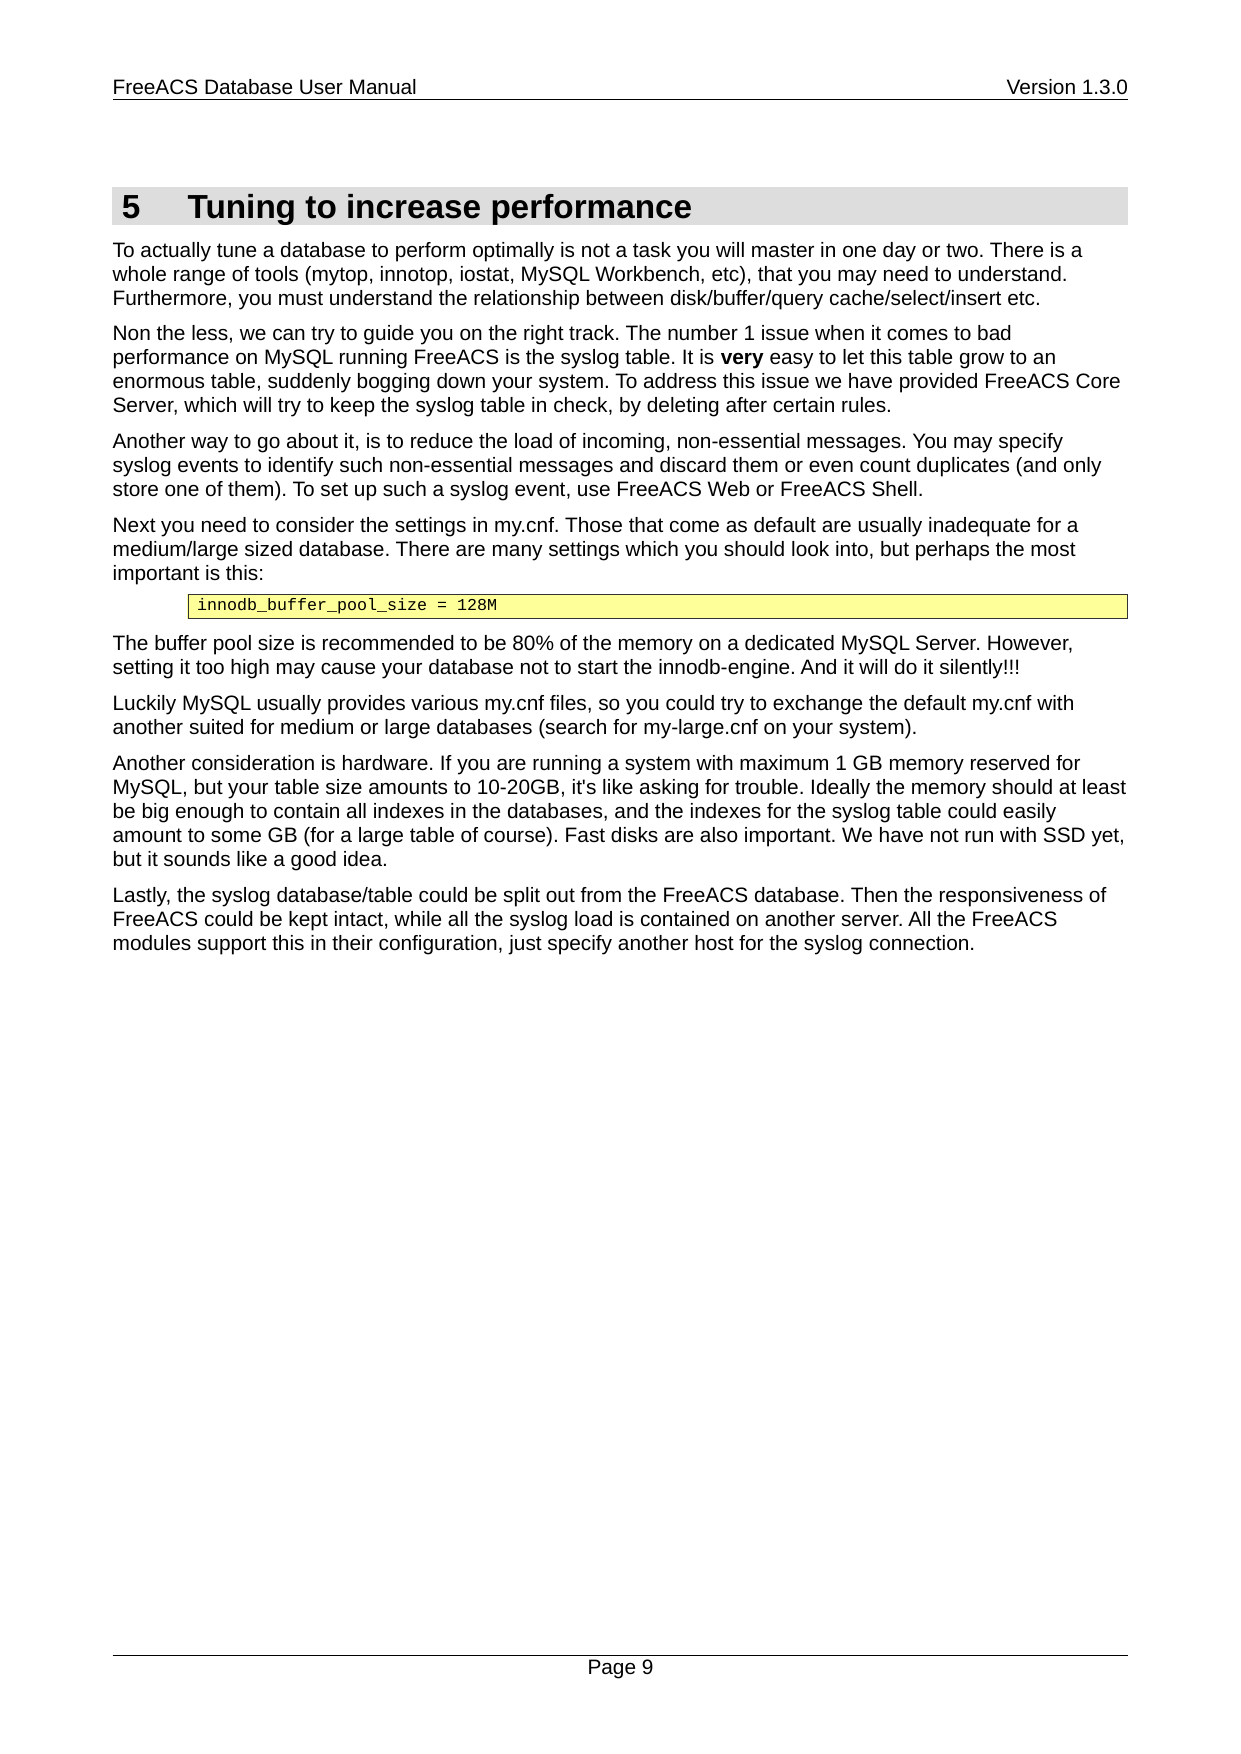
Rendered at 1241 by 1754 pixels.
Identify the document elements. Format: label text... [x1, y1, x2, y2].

text Lastly, the syslog database/table could be split out from the FreeACS database. Then the responsiveness of FreeACS could be kept intact, while all the syslog load is contained on another server. All the FreeACS modules support this in their configuration, just specify another host for the syslog connection. [112, 882, 1128, 954]
text Another consideration is hardware. If you are running a system with maximum 1 GB memory reserved for MySQL, but your table size amounts to 10-20GB, it's like asking for trouble. Ideally the memory should at least be big enough to contain all indexes in the databases, and the indexes for the syslog table could easily amount to some GB (for a large table of course). Fast disks are also important. We have not run with SSD yet, but it sounds like a good idea. [112, 751, 1128, 870]
text Luckily MySQL usually provides various my.cnf files, so you could try to exchange the default my.cnf with another suited for medium or large databases (search for my-large.cnf on your system). [112, 691, 1128, 739]
text Next you need to consider the settings in my.cnf. Those that come as default are usually inadequate for a medium/large sized database. There are many settings which you should look into, but perhaps the most important is this: [112, 513, 1128, 585]
text Another way to go about it, is to reduce the load of incoming, non-essential messages. You may specify syslog events to identify such non-essential messages and discard them or even count duplicates (and only store one of them). To set up such a syslog event, use FreeACS Web or FreeACS Shell. [112, 429, 1128, 501]
text Non the less, we can try to guide you on the right track. The number 1 issue when it comes to bad performance on MySQL running FreeACS is the syslog table. It is very easy to let this table grow to an enormous table, suddenly bogging down your system. To address this issue we have provided FreeACS Core Server, which will try to keep the syslog table in check, by deleting after certain rules. [112, 321, 1128, 417]
text The buffer pool size is recommended to be 80% of the memory on a dedicated MySQL Server. However, setting it too high may cause your database not to start the innodb-engine. And it will do it silently!!! [112, 631, 1128, 679]
text To actually tune a database to perform optimally is not a task you will master in one day or two. There is a whole range of tools (mytop, innotop, iostat, MySQL Workbench, etc), that you may need to understand. Furthermore, you must understand the relationship between disk/buffer/query cache/select/insert etc. [112, 237, 1128, 309]
text innodb_buffer_pool_size = 128M [189, 595, 1127, 618]
subtitle Tuning to increase performance [112, 187, 1128, 225]
